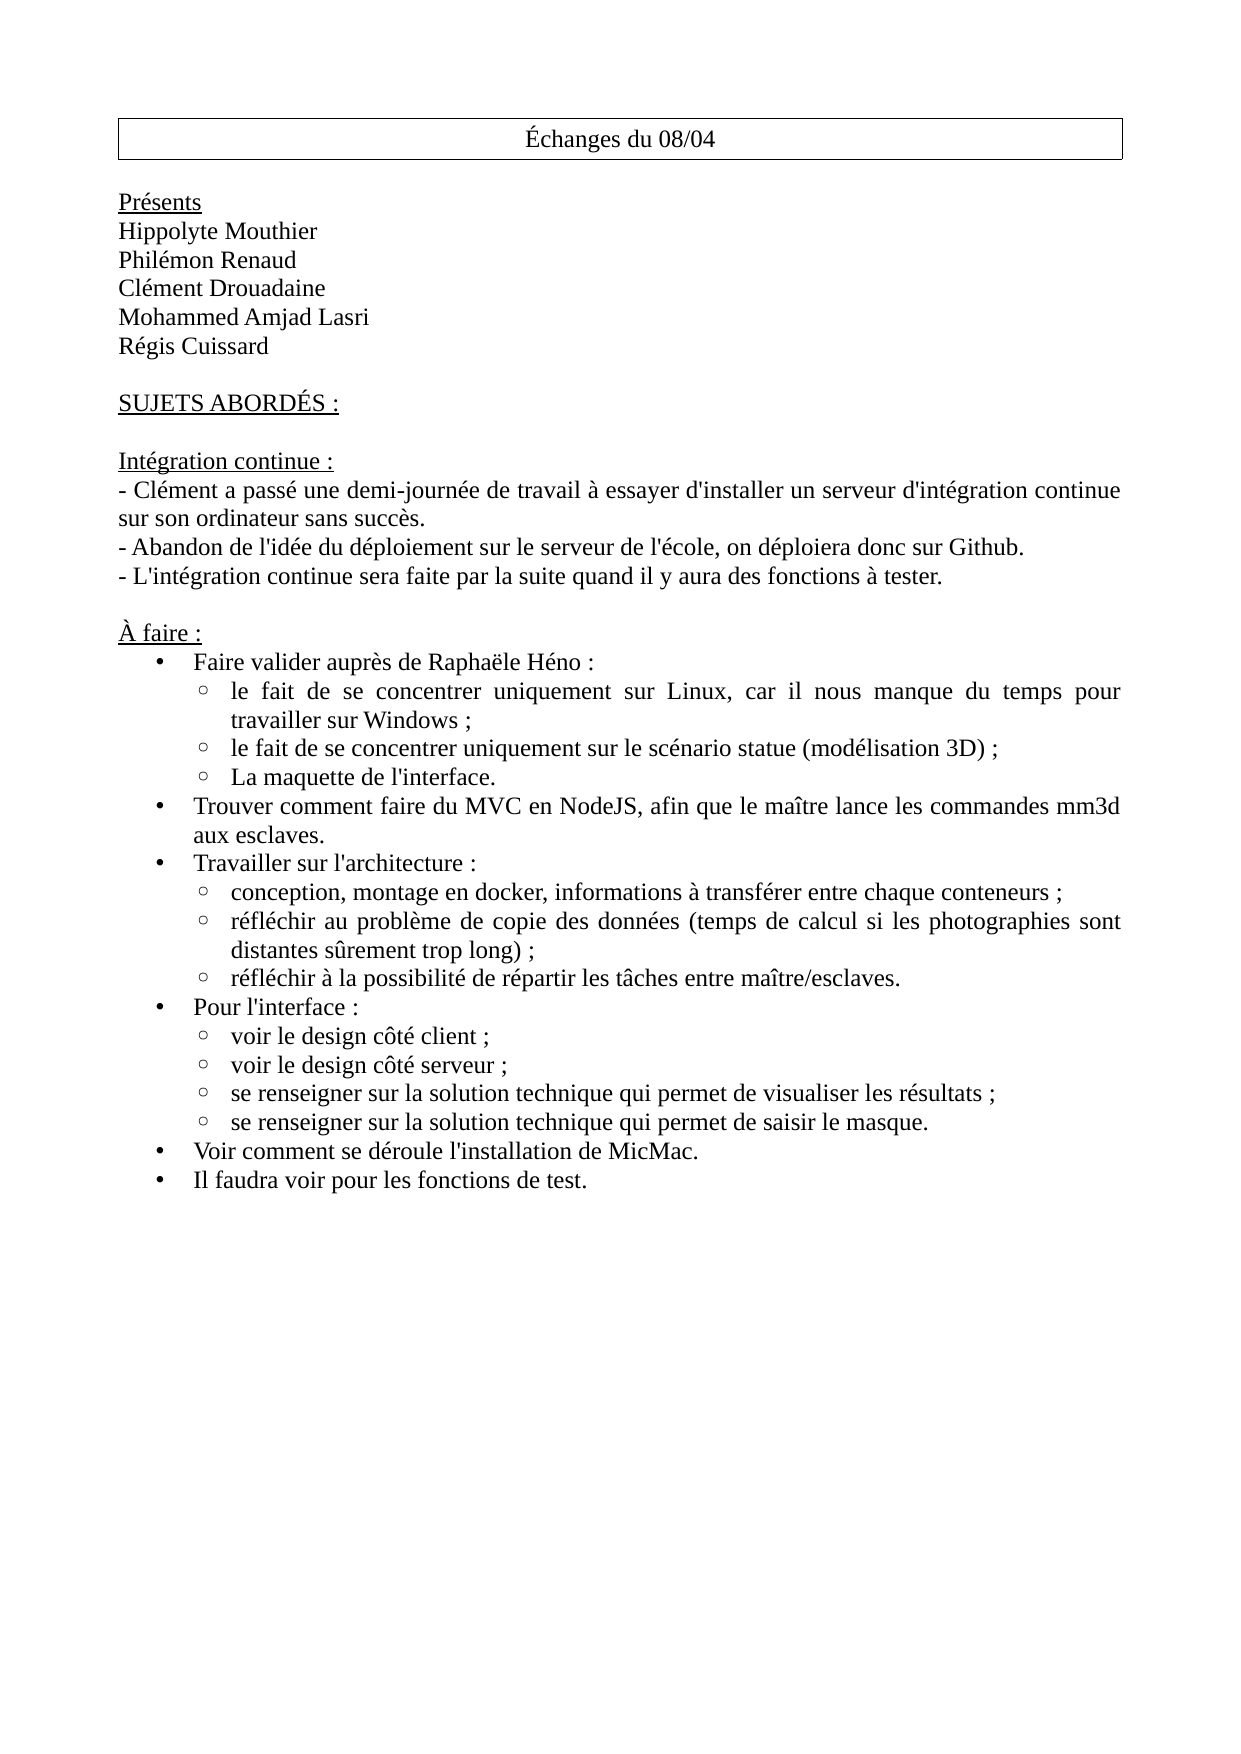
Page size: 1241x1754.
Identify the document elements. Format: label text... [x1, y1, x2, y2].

list le fait de se concentrer uniquement sur le scénario statue (modélisation 3D) ; [193, 733, 1122, 762]
text - Clément a passé une demi-journée de travail à essayer d'installer un serveur d'intégration continue sur son ordinateur sans succès. [118, 475, 1122, 532]
text - Abandon de l'idée du déploiement sur le serveur de l'école, on déploiera donc sur Github. [118, 532, 1122, 561]
text Hippolyte Mouthier [118, 216, 1122, 245]
list conception, montage en docker, informations à transférer entre chaque conteneurs ; [193, 877, 1122, 906]
list La maquette de l'interface. [193, 762, 1122, 791]
text Régis Cuissard [118, 331, 1122, 360]
text - L'intégration continue sera faite par la suite quand il y aura des fonctions à tester. [118, 561, 1122, 590]
list se renseigner sur la solution technique qui permet de visualiser les résultats ; [193, 1078, 1122, 1107]
list voir le design côté serveur ; [193, 1050, 1122, 1078]
list voir le design côté client ; [193, 1021, 1122, 1050]
list Il faudra voir pour les fonctions de test. [156, 1165, 1122, 1193]
text Mohammed Amjad Lasri [118, 302, 1122, 331]
list réfléchir à la possibilité de répartir les tâches entre maître/esclaves. [193, 963, 1122, 992]
table_header Échanges du 08/04 [119, 119, 1122, 158]
text Intégration continue : [118, 446, 1122, 475]
text Philémon Renaud [118, 245, 1122, 273]
list réfléchir au problème de copie des données (temps de calcul si les photographies sont distantes sûrement trop long) ; [193, 906, 1122, 963]
list Trouver comment faire du MVC en NodeJS, afin que le maître lance les commandes mm3d aux esclaves. [156, 791, 1122, 848]
list le fait de se concentrer uniquement sur Linux, car il nous manque du temps pour travailler sur Windows ; [193, 676, 1122, 733]
list Voir comment se déroule l'installation de MicMac. [156, 1136, 1122, 1165]
list Faire valider auprès de Raphaële Héno : [156, 647, 1122, 676]
text Clément Drouadaine [118, 273, 1122, 302]
list Pour l'interface : [156, 992, 1122, 1021]
list Travailler sur l'architecture : [156, 848, 1122, 877]
text Présents [118, 187, 1122, 216]
text À faire : [118, 618, 1122, 647]
list se renseigner sur la solution technique qui permet de saisir le masque. [193, 1107, 1122, 1136]
text SUJETS ABORDÉS : [118, 388, 1122, 417]
